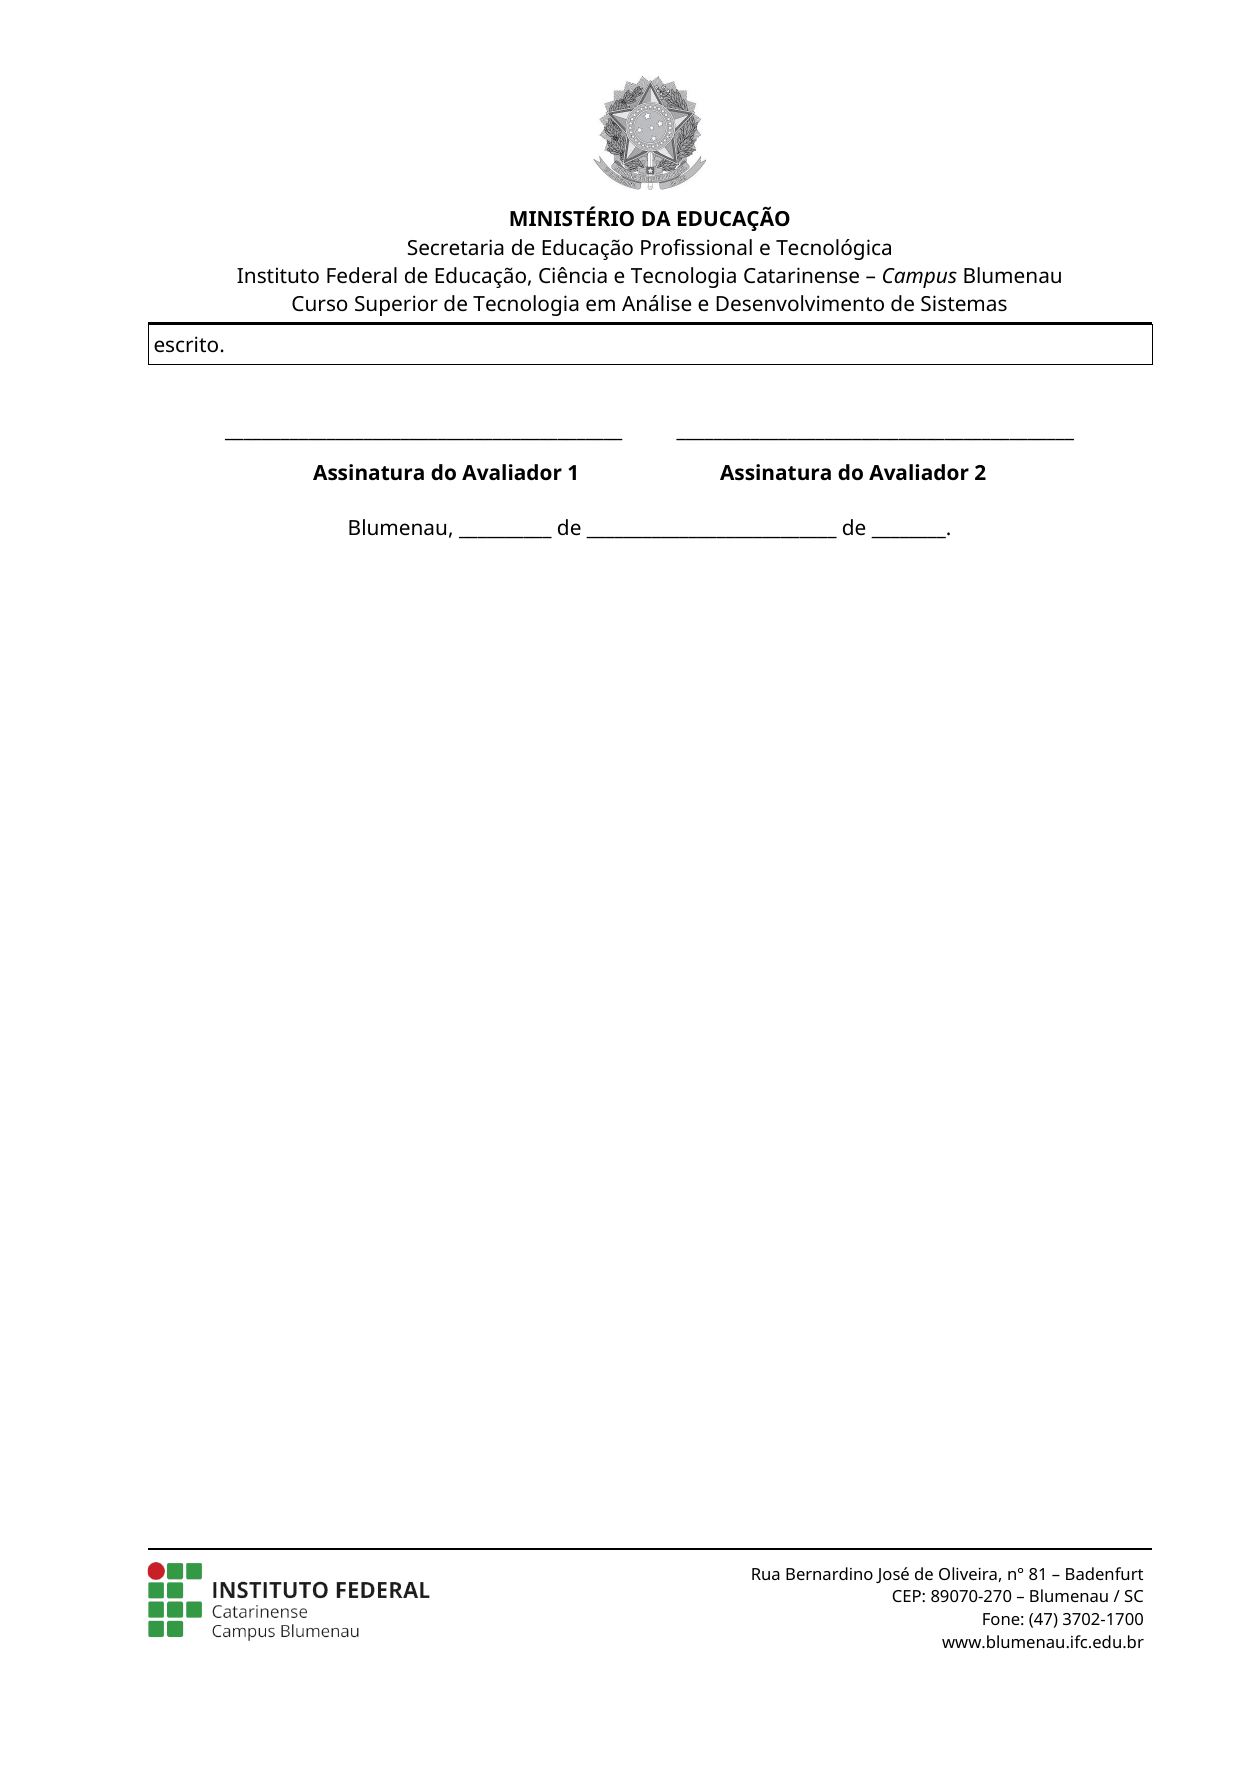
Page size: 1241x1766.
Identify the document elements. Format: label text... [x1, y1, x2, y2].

table_header escrito. [149, 325, 1152, 364]
picture [593, 76, 707, 190]
text ___________________________________________ ___________________________________________ [148, 416, 1152, 444]
text Blumenau, __________ de ___________________________ de ________. [148, 513, 1152, 542]
picture [147, 1562, 430, 1641]
text Assinatura do Avaliador 1 Assinatura do Avaliador 2 [148, 458, 1152, 487]
